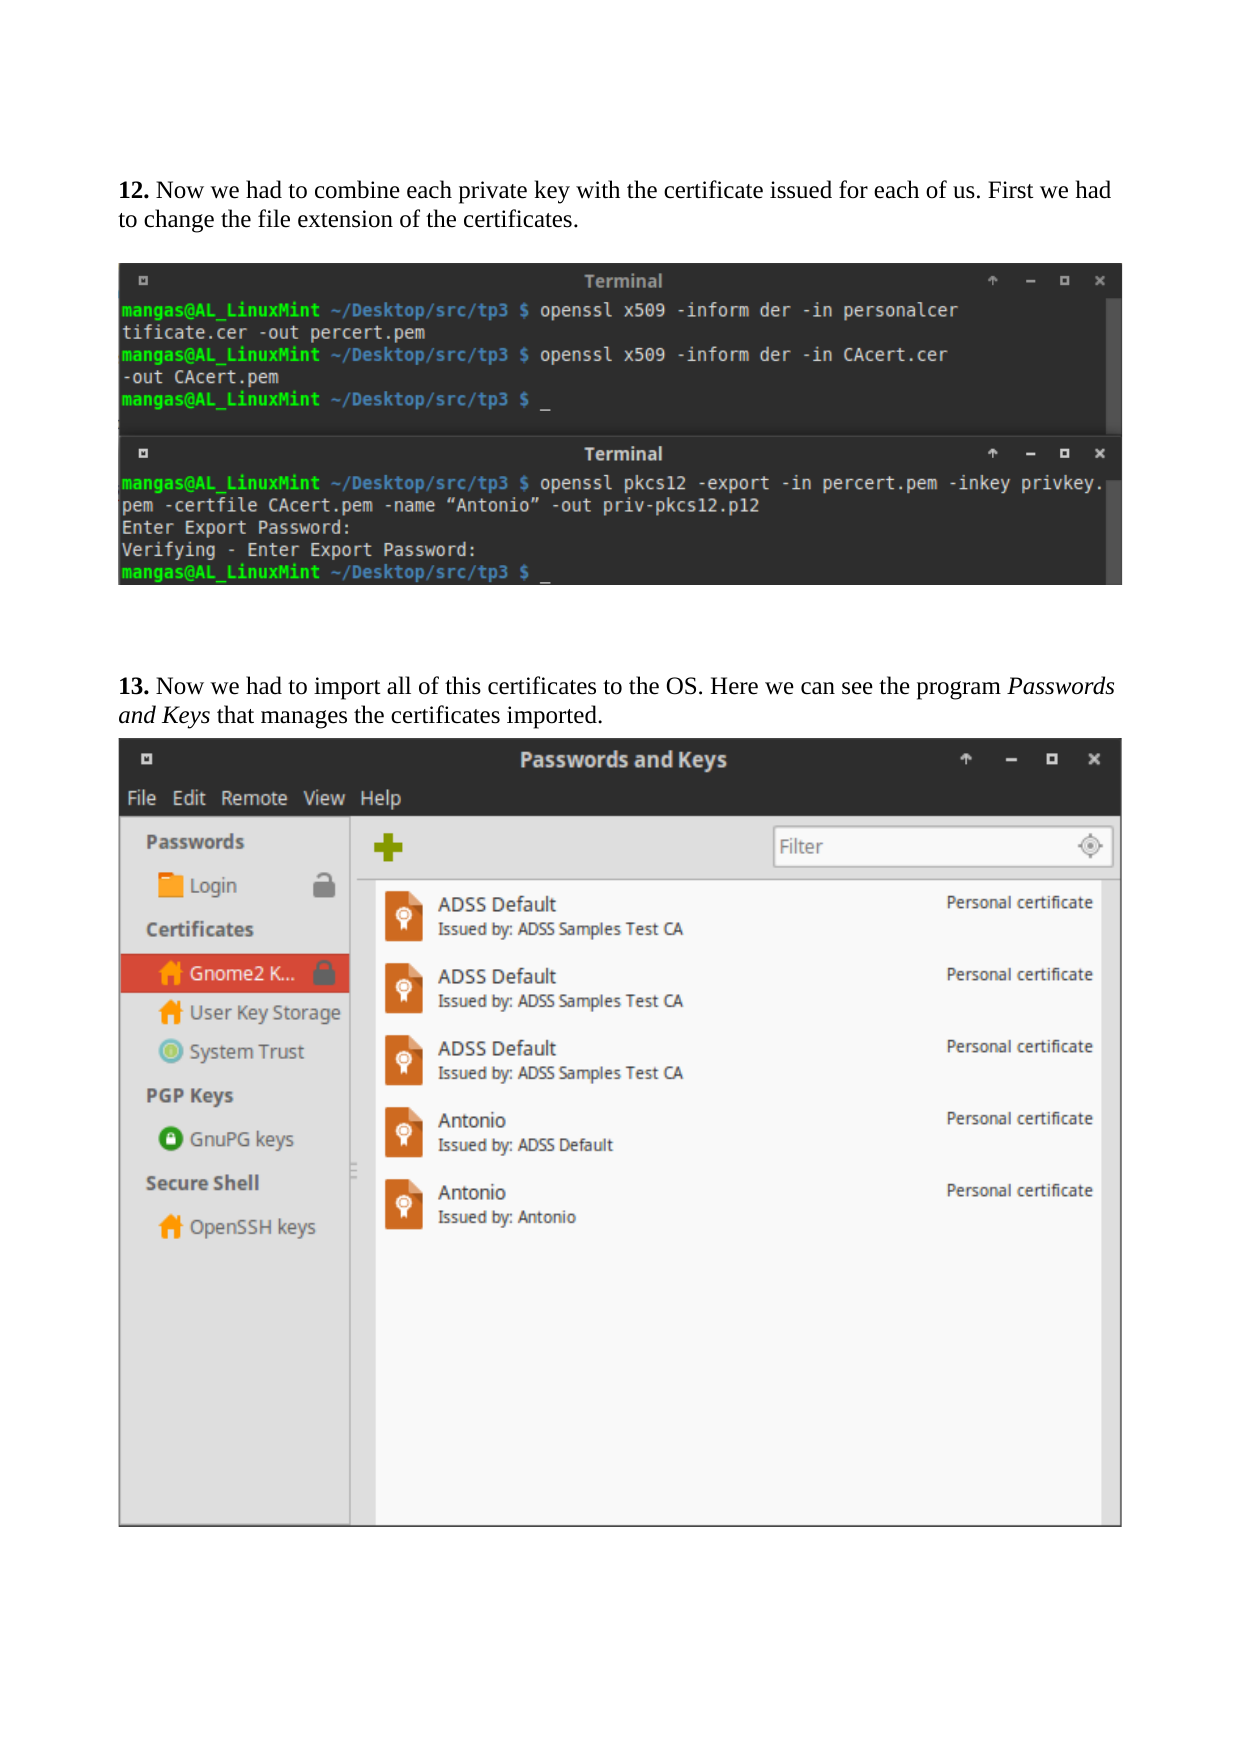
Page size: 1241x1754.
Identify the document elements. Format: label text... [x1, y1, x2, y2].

text 13. Now we had to import all of this certificates to the OS. Here we can see the program Passwords and Keys that manages the certificates imported. [118, 671, 1122, 728]
text 12. Now we had to combine each private key with the certificate issued for each of us. First we had to change the file extension of the certificates. [118, 176, 1122, 233]
picture [118, 738, 1122, 1527]
picture [118, 263, 1123, 585]
